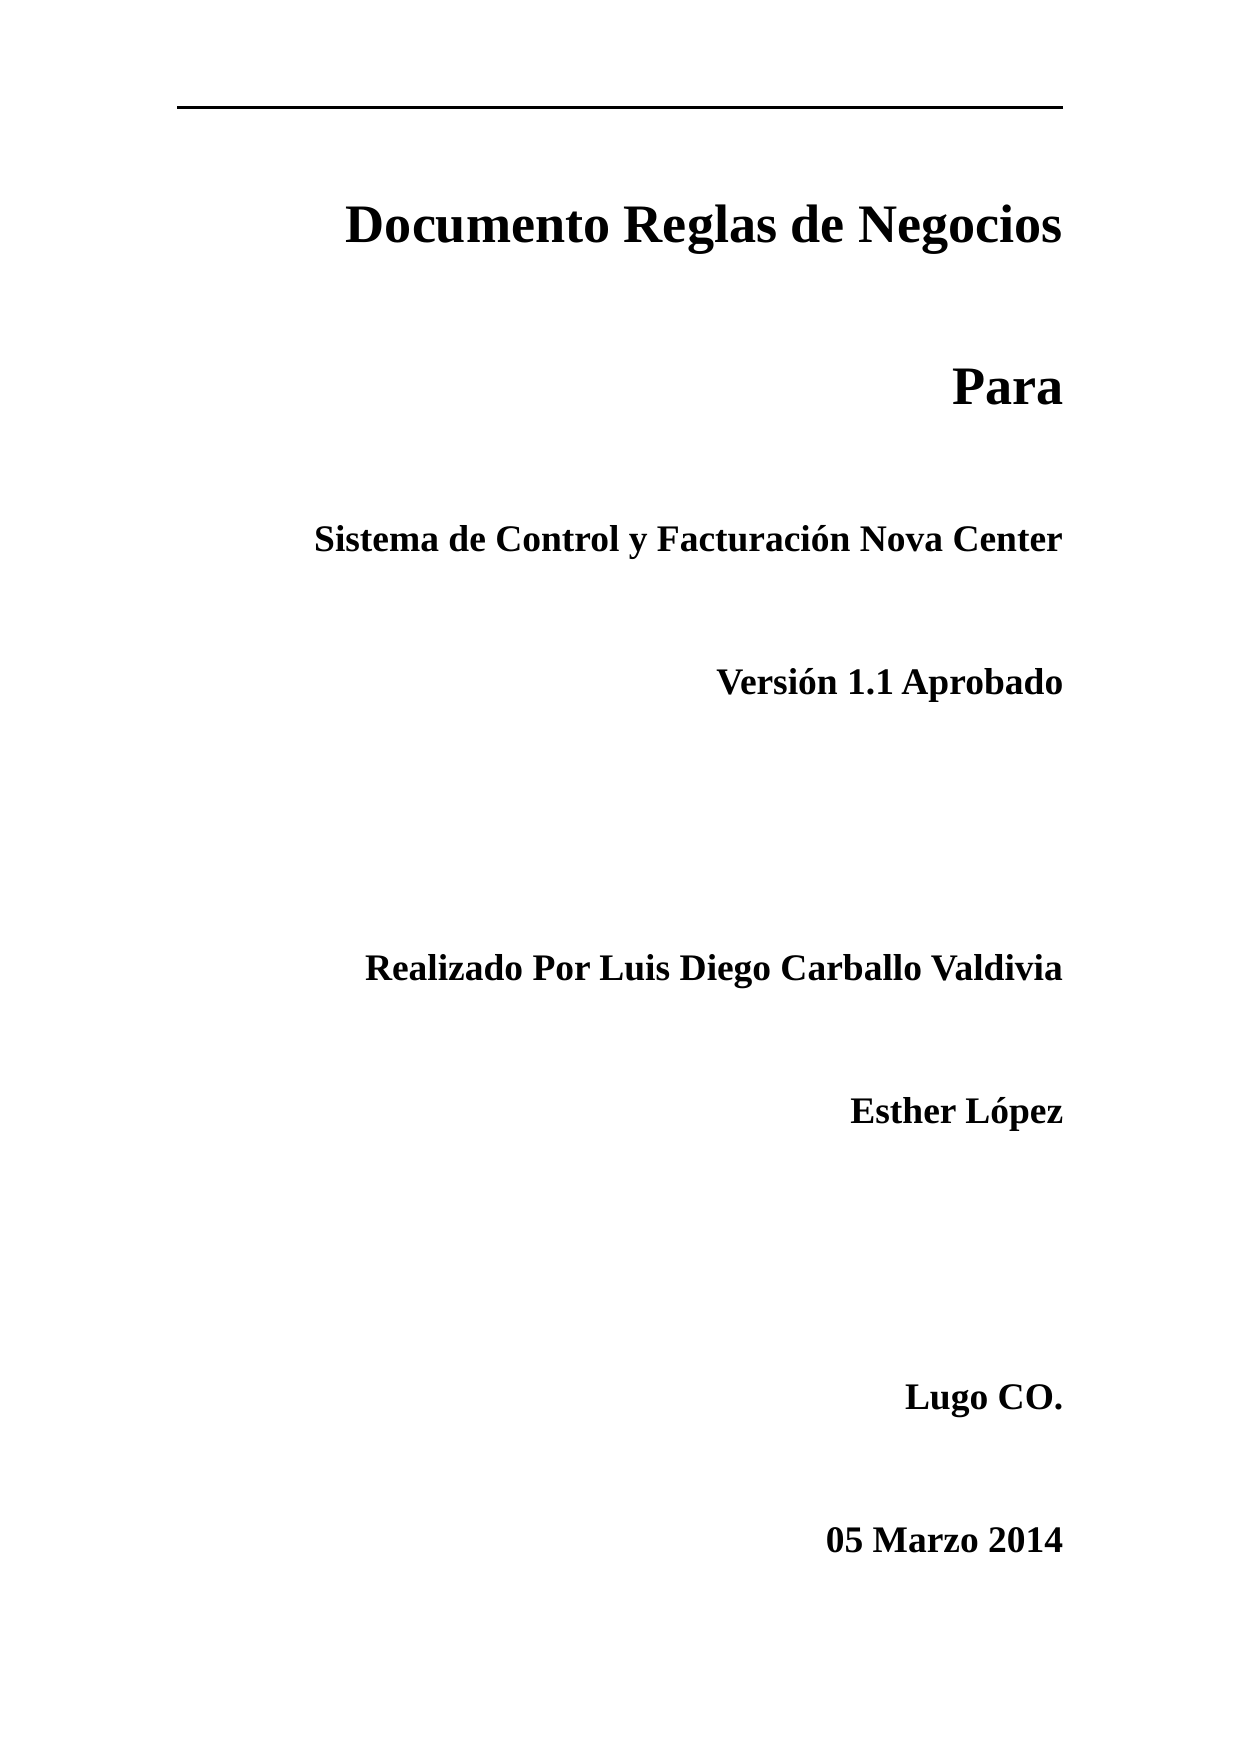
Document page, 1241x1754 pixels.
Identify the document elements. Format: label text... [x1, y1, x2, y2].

text Documento Reglas de Negocios [177, 191, 1063, 254]
text 05 Marzo 2014 [177, 1518, 1063, 1561]
text Esther López [177, 1088, 1063, 1132]
text Para [177, 354, 1063, 416]
text Realizado Por Luis Diego Carballo Valdivia [177, 945, 1063, 988]
text Sistema de Control y Facturación Nova Center [177, 516, 1063, 559]
text Versión 1.1 Aprobado [177, 659, 1063, 702]
text Lugo CO. [177, 1375, 1063, 1418]
